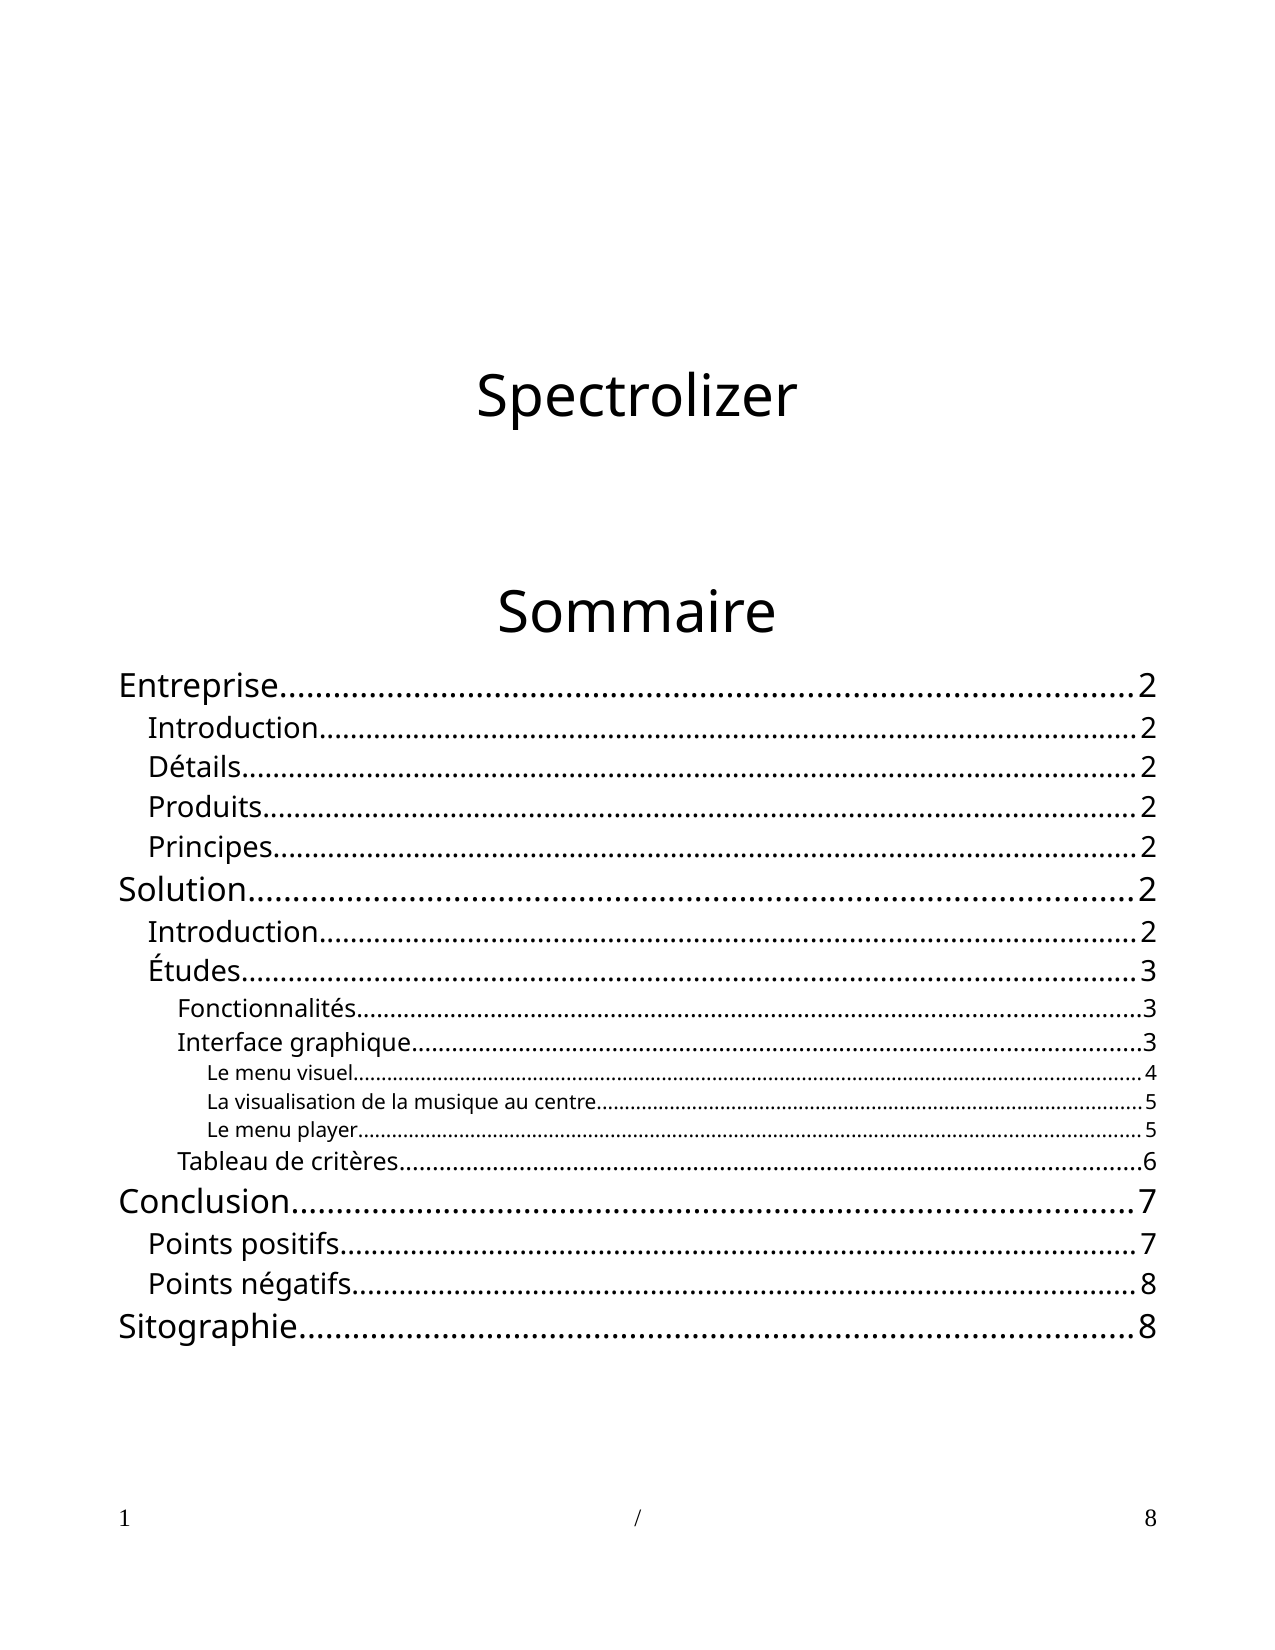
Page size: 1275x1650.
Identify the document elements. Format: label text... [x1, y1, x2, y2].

text Conclusion 7 [118, 1178, 1157, 1223]
text Introduction 2 [148, 911, 1157, 951]
text Solution 2 [118, 866, 1157, 911]
text Points positifs 7 [148, 1223, 1157, 1263]
text Entreprise 2 [118, 661, 1157, 707]
text Détails 2 [148, 747, 1157, 786]
text Sitographie 8 [118, 1303, 1157, 1348]
subtitle Sommaire [118, 569, 1157, 649]
text Fonctionnalités 3 [177, 990, 1157, 1024]
text Produits 2 [148, 786, 1157, 826]
title Spectrolizer [118, 354, 1157, 434]
text La visualisation de la musique au centre 5 [207, 1087, 1157, 1115]
text Interface graphique 3 [177, 1024, 1157, 1058]
text Principes 2 [148, 826, 1157, 866]
text Le menu visuel 4 [207, 1058, 1157, 1087]
text Tableau de critères 6 [177, 1144, 1157, 1178]
text Introduction 2 [148, 707, 1157, 747]
text Le menu player 5 [207, 1115, 1157, 1144]
text Études 3 [148, 951, 1157, 990]
text Points négatifs 8 [148, 1263, 1157, 1303]
